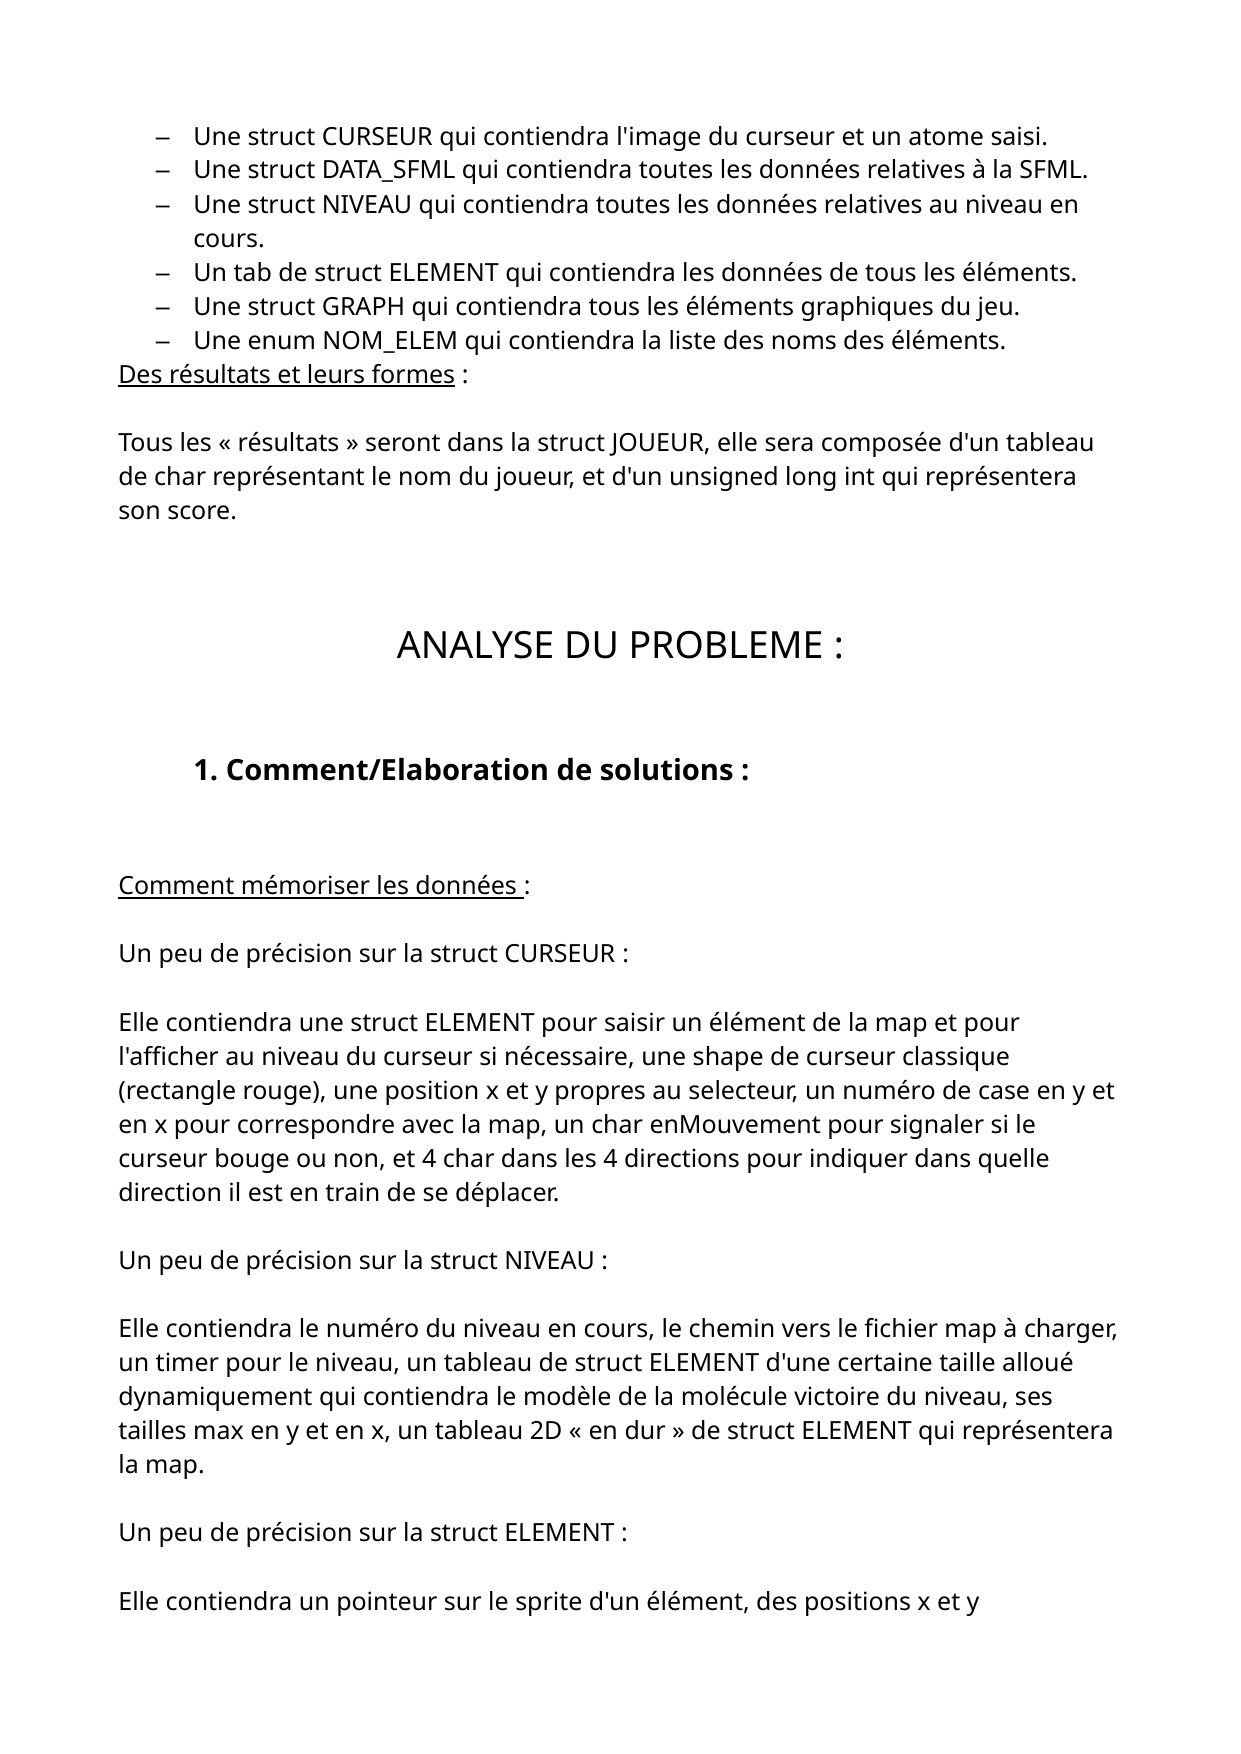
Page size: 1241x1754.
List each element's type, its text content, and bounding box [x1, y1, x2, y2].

text Comment mémoriser les données : [118, 868, 1122, 902]
list Une struct GRAPH qui contiendra tous les éléments graphiques du jeu. [156, 288, 1122, 322]
text ANALYSE DU PROBLEME : [118, 618, 1122, 669]
text Un peu de précision sur la struct NIVEAU : [118, 1243, 1122, 1277]
text Un peu de précision sur la struct CURSEUR : [118, 936, 1122, 970]
list Un tab de struct ELEMENT qui contiendra les données de tous les éléments. [156, 254, 1122, 288]
list Une enum NOM_ELEM qui contiendra la liste des noms des éléments. [156, 322, 1122, 357]
text Tous les « résultats » seront dans la struct JOUEUR, elle sera composée d'un tableau de char représentant le nom du joueur, et d'un unsigned long int qui représentera son score. [118, 425, 1122, 527]
text Elle contiendra le numéro du niveau en cours, le chemin vers le fichier map à charger, un timer pour le niveau, un tableau de struct ELEMENT d'une certaine taille alloué dynamiquement qui contiendra le modèle de la molécule victoire du niveau, ses tailles max en y et en x, un tableau 2D « en dur » de struct ELEMENT qui représentera la map. [118, 1311, 1122, 1481]
list 1. Comment/Elaboration de solutions : [156, 749, 1122, 788]
list Une struct NIVEAU qui contiendra toutes les données relatives au niveau en cours. [156, 186, 1122, 254]
list Une struct CURSEUR qui contiendra l'image du curseur et un atome saisi. [156, 118, 1122, 152]
text Un peu de précision sur la struct ELEMENT : [118, 1515, 1122, 1549]
text Elle contiendra un pointeur sur le sprite d'un élément, des positions x et y [118, 1583, 1122, 1617]
text Elle contiendra une struct ELEMENT pour saisir un élément de la map et pour l'afficher au niveau du curseur si nécessaire, une shape de curseur classique (rectangle rouge), une position x et y propres au selecteur, un numéro de case en y et en x pour correspondre avec la map, un char enMouvement pour signaler si le curseur bouge ou non, et 4 char dans les 4 directions pour indiquer dans quelle direction il est en train de se déplacer. [118, 1004, 1122, 1208]
list Une struct DATA_SFML qui contiendra toutes les données relatives à la SFML. [156, 152, 1122, 186]
text Des résultats et leurs formes : [118, 357, 1122, 391]
